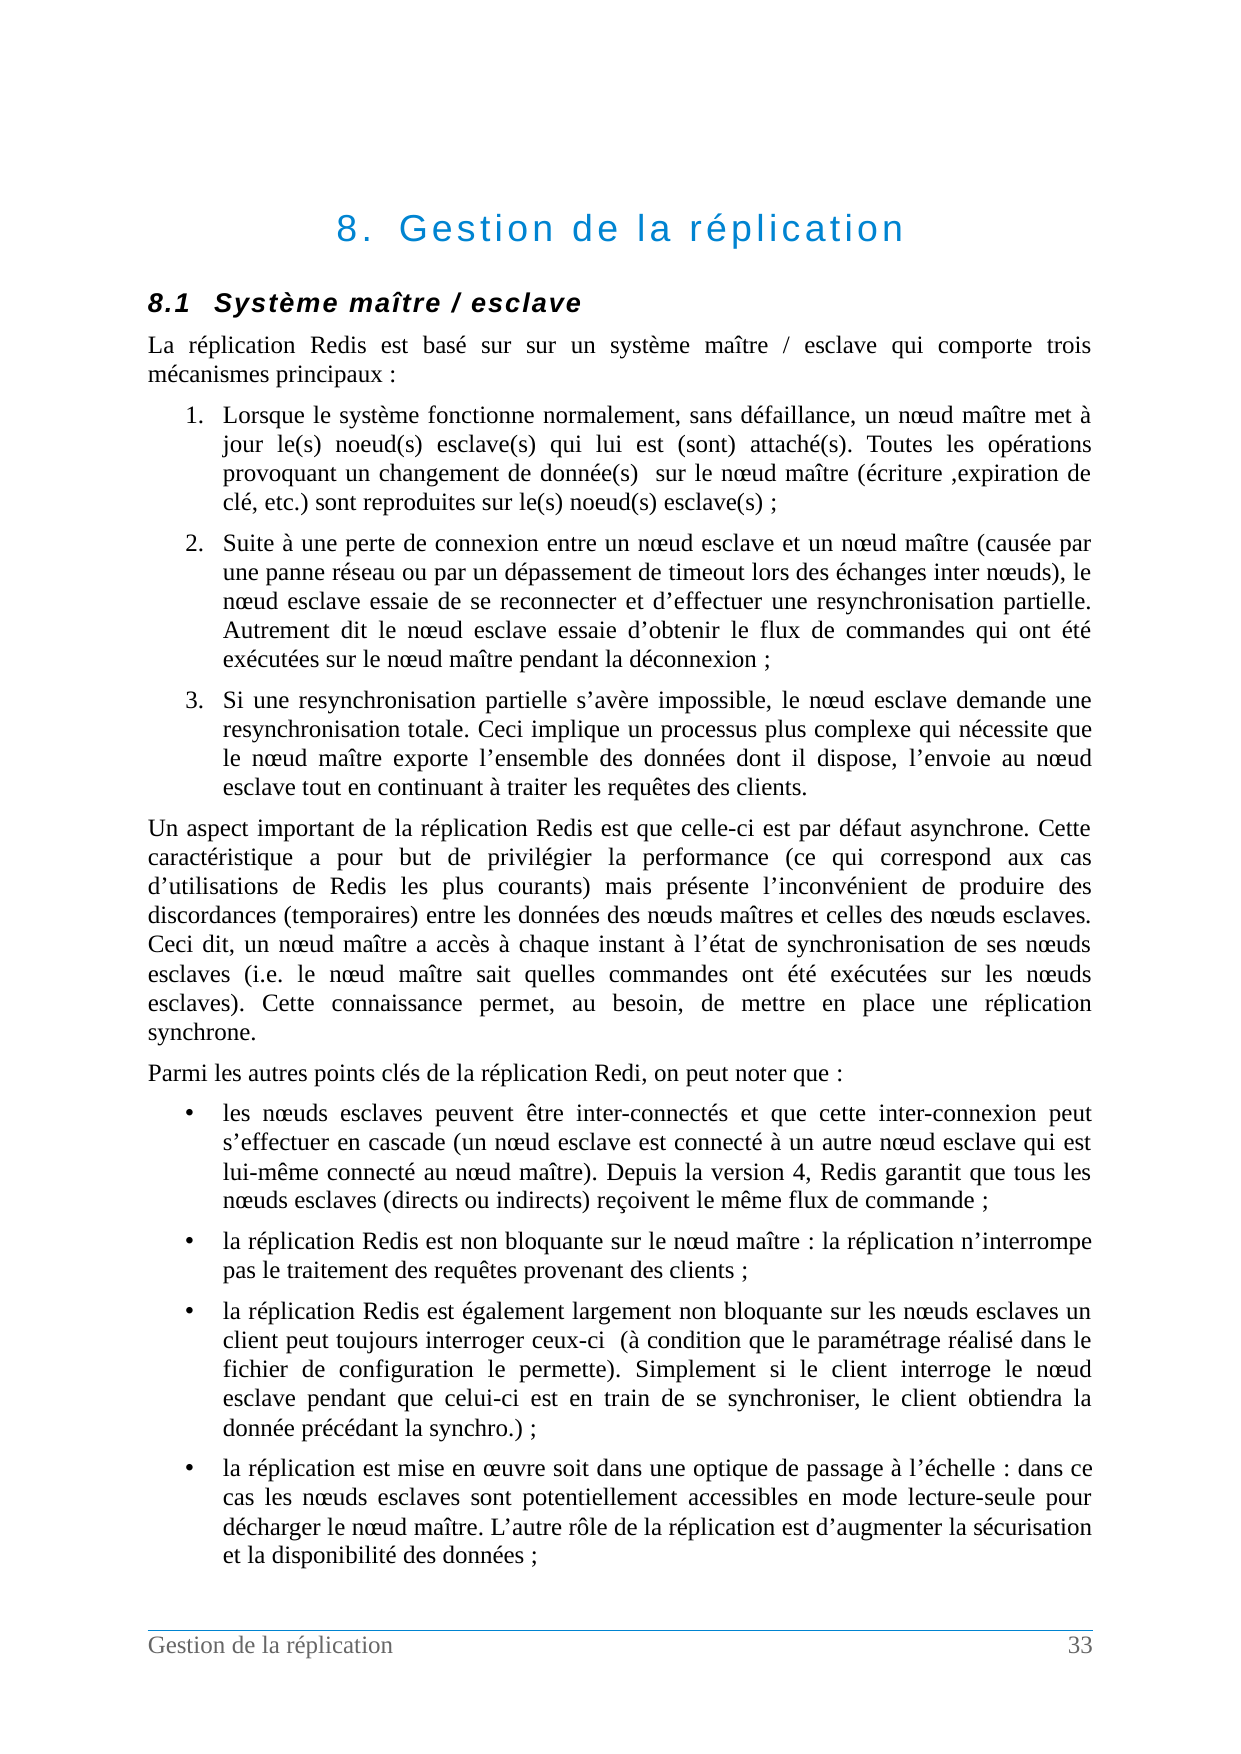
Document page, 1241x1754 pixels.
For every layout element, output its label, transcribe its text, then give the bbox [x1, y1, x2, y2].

list Lorsque le système fonctionne normalement, sans défaillance, un nœud maître met à jour le(s) noeud(s) esclave(s) qui lui est (sont) attaché(s). Toutes les opérations provoquant un changement de donnée(s) sur le nœud maître (écriture ,expiration de clé, etc.) sont reproduites sur le(s) noeud(s) esclave(s) ; [185, 400, 1093, 516]
subtitle Système maître / esclave [148, 287, 1093, 318]
list Si une resynchronisation partielle s’avère impossible, le nœud esclave demande une resynchronisation totale. Ceci implique un processus plus complexe qui nécessite que le nœud maître exporte l’ensemble des données dont il dispose, l’envoie au nœud esclave tout en continuant à traiter les requêtes des clients. [185, 685, 1093, 801]
text La réplication Redis est basé sur sur un système maître / esclave qui comporte trois mécanismes principaux : [148, 330, 1093, 388]
subtitle Gestion de la réplication [148, 206, 1093, 249]
list la réplication Redis est également largement non bloquante sur les nœuds esclaves un client peut toujours interroger ceux-ci (à condition que le paramétrage réalisé dans le fichier de configuration le permette). Simplement si le client interroge le nœud esclave pendant que celui-ci est en train de se synchroniser, le client obtiendra la donnée précédant la synchro.) ; [185, 1296, 1093, 1441]
list la réplication Redis est non bloquante sur le nœud maître : la réplication n’interrompe pas le traitement des requêtes provenant des clients ; [185, 1226, 1093, 1284]
list les nœuds esclaves peuvent être inter-connectés et que cette inter-connexion peut s’effectuer en cascade (un nœud esclave est connecté à un autre nœud esclave qui est lui-même connecté au nœud maître). Depuis la version 4, Redis garantit que tous les nœuds esclaves (directs ou indirects) reçoivent le même flux de commande ; [185, 1098, 1093, 1214]
list Suite à une perte de connexion entre un nœud esclave et un nœud maître (causée par une panne réseau ou par un dépassement de timeout lors des échanges inter nœuds), le nœud esclave essaie de se reconnecter et d’effectuer une resynchronisation partielle. Autrement dit le nœud esclave essaie d’obtenir le flux de commandes qui ont été exécutées sur le nœud maître pendant la déconnexion ; [185, 528, 1093, 673]
text Parmi les autres points clés de la réplication Redi, on peut noter que : [148, 1057, 1093, 1086]
text Un aspect important de la réplication Redis est que celle-ci est par défaut asynchrone. Cette caractéristique a pour but de privilégier la performance (ce qui correspond aux cas d’utilisations de Redis les plus courants) mais présente l’inconvénient de produire des discordances (temporaires) entre les données des nœuds maîtres et celles des nœuds esclaves. Ceci dit, un nœud maître a accès à chaque instant à l’état de synchronisation de ses nœuds esclaves (i.e. le nœud maître sait quelles commandes ont été exécutées sur les nœuds esclaves). Cette connaissance permet, au besoin, de mettre en place une réplication synchrone. [148, 813, 1093, 1046]
list la réplication est mise en œuvre soit dans une optique de passage à l’échelle : dans ce cas les nœuds esclaves sont potentiellement accessibles en mode lecture-seule pour décharger le nœud maître. L’autre rôle de la réplication est d’augmenter la sécurisation et la disponibilité des données ; [185, 1453, 1093, 1569]
